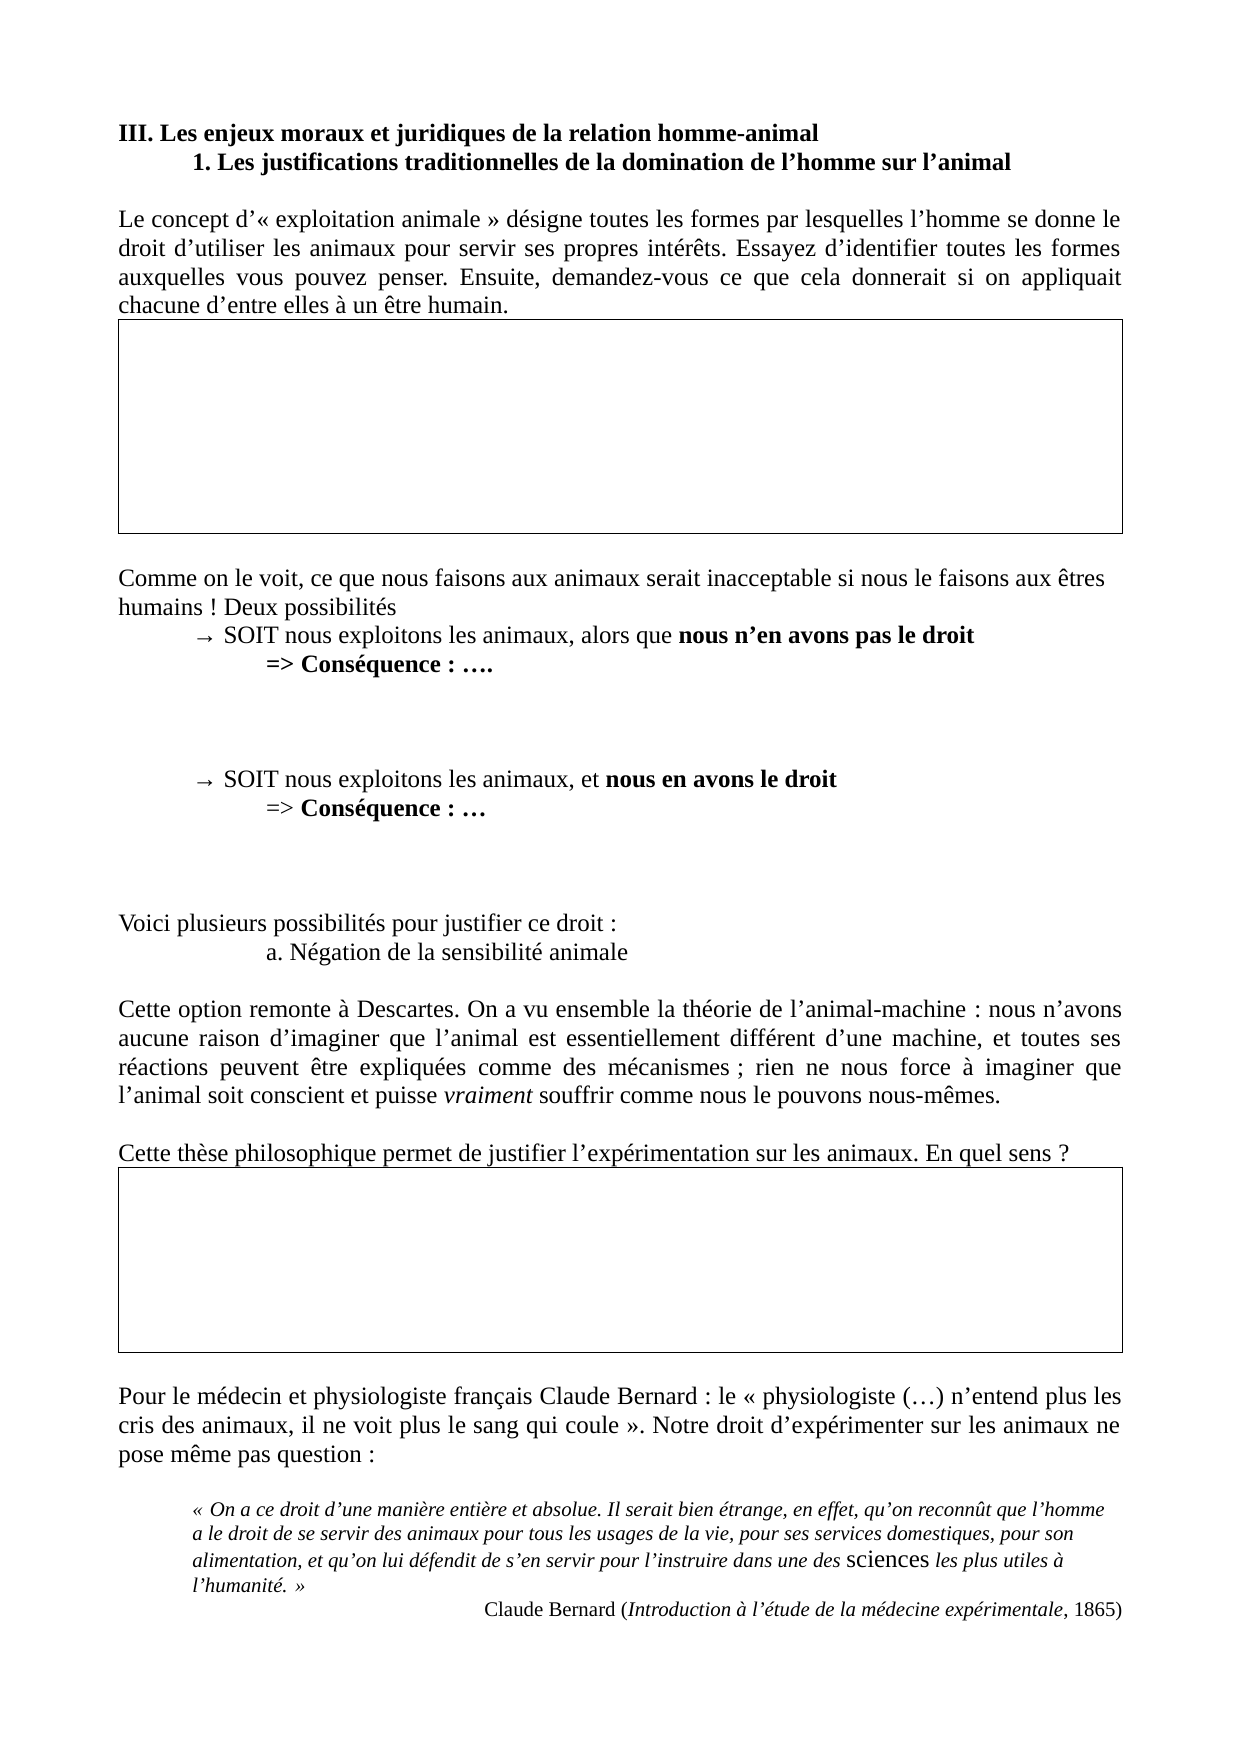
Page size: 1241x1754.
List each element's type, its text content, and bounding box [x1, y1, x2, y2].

text → SOIT nous exploitons les animaux, alors que nous n’en avons pas le droit [192, 620, 1122, 649]
table_header [119, 320, 1122, 533]
text => Conséquence : …. [266, 649, 1122, 678]
text Pour le médecin et physiologiste français Claude Bernard : le « physiologiste (…) n’entend plus les cris des animaux, il ne voit plus le sang qui coule ». Notre droit d’expérimenter sur les animaux ne pose même pas question : [118, 1381, 1122, 1468]
text Cette thèse philosophique permet de justifier l’expérimentation sur les animaux. En quel sens ? [118, 1138, 1122, 1167]
text III. Les enjeux moraux et juridiques de la relation homme-animal [118, 118, 1122, 147]
text Comme on le voit, ce que nous faisons aux animaux serait inacceptable si nous le faisons aux êtres humains ! Deux possibilités [118, 563, 1122, 620]
text Cette option remonte à Descartes. On a vu ensemble la théorie de l’animal-machine : nous n’avons aucune raison d’imaginer que l’animal est essentiellement différent d’une machine, et toutes ses réactions peuvent être expliquées comme des mécanismes ; rien ne nous force à imaginer que l’animal soit conscient et puisse vraiment souffrir comme nous le pouvons nous-mêmes. [118, 994, 1122, 1109]
text a. Négation de la sensibilité animale [266, 937, 1122, 965]
text → SOIT nous exploitons les animaux, et nous en avons le droit [192, 764, 1122, 793]
text Claude Bernard (Introduction à l’étude de la médecine expérimentale, 1865) [118, 1597, 1122, 1621]
text Le concept d’« exploitation animale » désigne toutes les formes par lesquelles l’homme se donne le droit d’utiliser les animaux pour servir ses propres intérêts. Essayez d’identifier toutes les formes auxquelles vous pouvez penser. Ensuite, demandez-vous ce que cela donnerait si on appliquait chacune d’entre elles à un être humain. [118, 204, 1122, 319]
text Voici plusieurs possibilités pour justifier ce droit : [118, 908, 1122, 937]
text 1. Les justifications traditionnelles de la domination de l’homme sur l’animal [192, 147, 1122, 176]
text => Conséquence : … [266, 793, 1122, 822]
table_header [119, 1168, 1122, 1352]
text « On a ce droit d’une manière entière et absolue. Il serait bien étrange, en effet, qu’on reconnût que l’homme a le droit de se servir des animaux pour tous les usages de la vie, pour ses services domestiques, pour son alimentation, et qu’on lui défendit de s’en servir pour l’instruire dans une des sciences les plus utiles à l’humanité. » [192, 1496, 1122, 1597]
